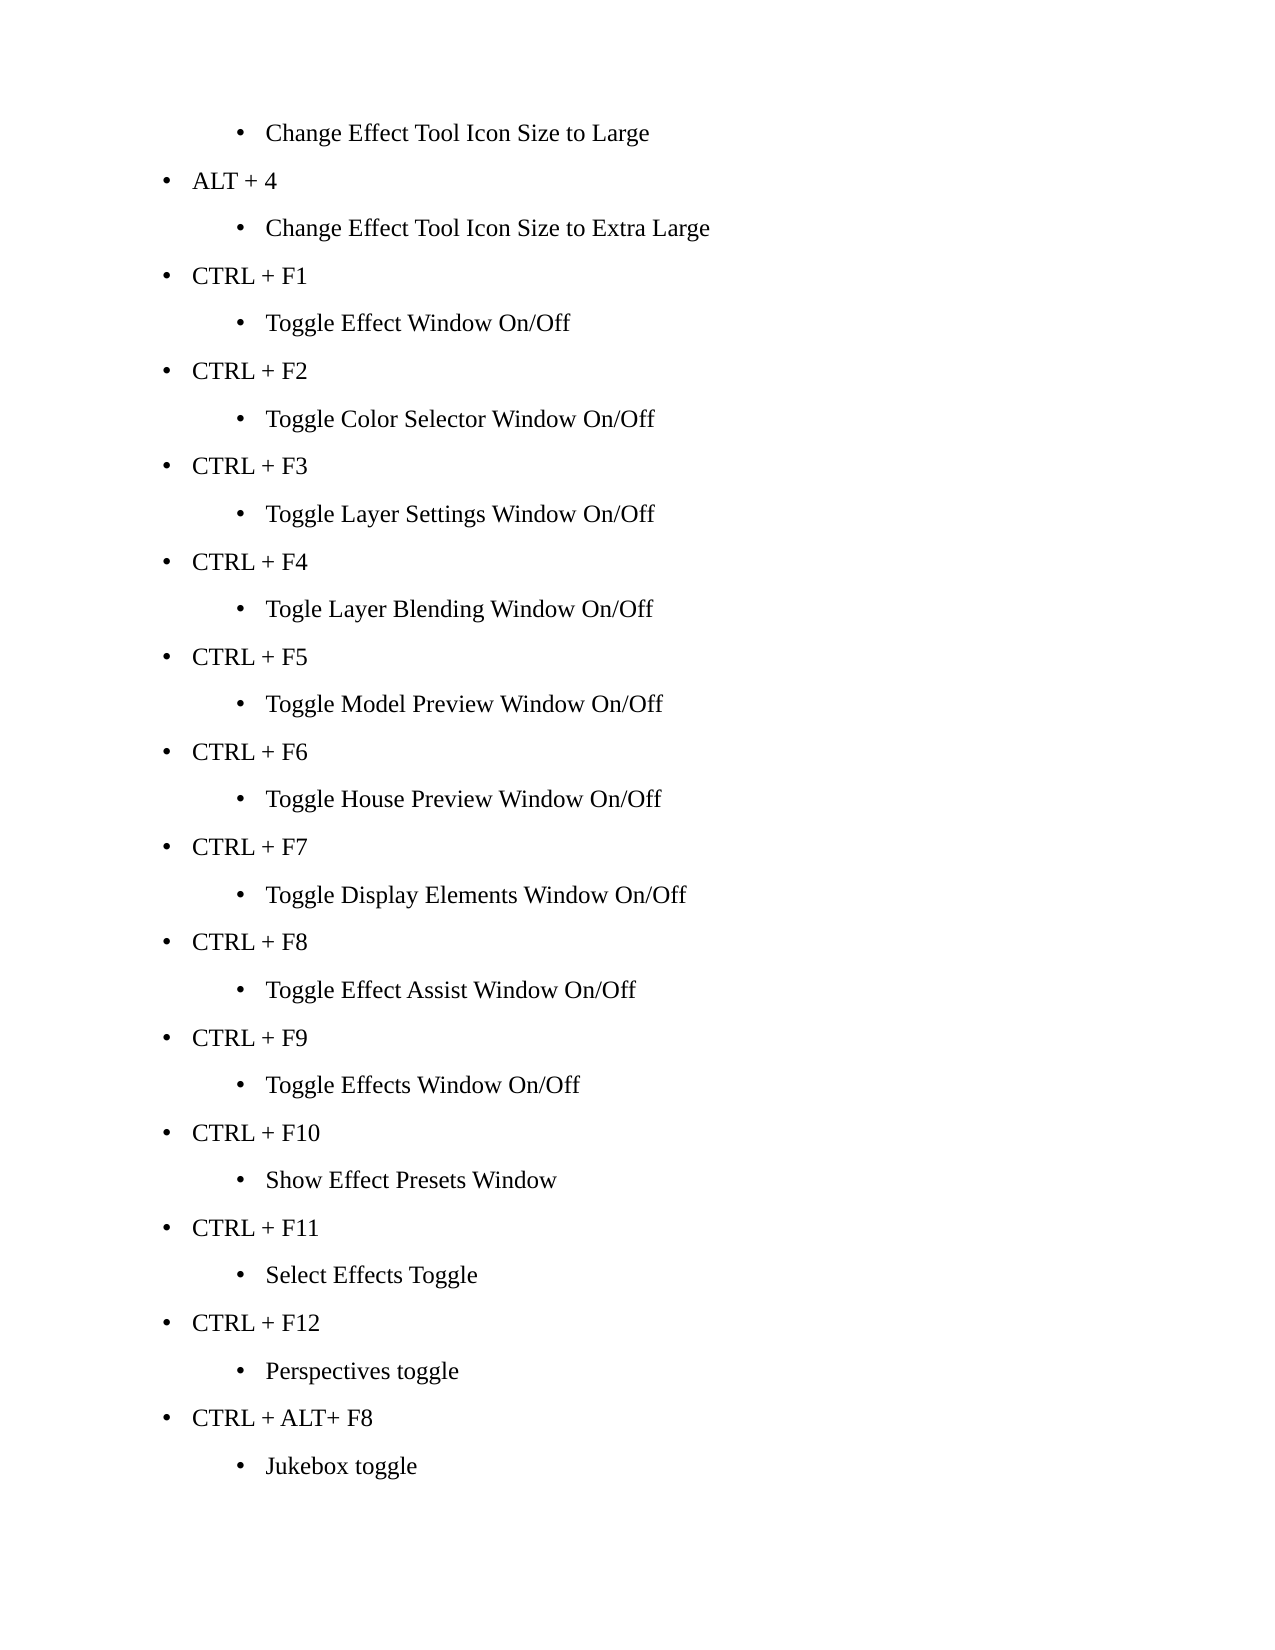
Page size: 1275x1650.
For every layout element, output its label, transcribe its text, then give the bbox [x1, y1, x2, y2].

list Toggle House Preview Window On/Off [236, 784, 1157, 813]
list Toggle Effects Window On/Off [236, 1070, 1157, 1099]
list CTRL + ALT+ F8 [162, 1403, 1157, 1432]
list Toggle Model Preview Window On/Off [236, 689, 1157, 718]
list CTRL + F10 [162, 1118, 1157, 1147]
list Change Effect Tool Icon Size to Large [236, 118, 1157, 147]
list Toggle Effect Window On/Off [236, 308, 1157, 337]
list Perspectives toggle [236, 1356, 1157, 1384]
list CTRL + F2 [162, 356, 1157, 385]
list CTRL + F12 [162, 1308, 1157, 1337]
list CTRL + F1 [162, 261, 1157, 290]
list Toggle Display Elements Window On/Off [236, 880, 1157, 908]
list Select Effects Toggle [236, 1261, 1157, 1289]
list Toggle Color Selector Window On/Off [236, 404, 1157, 432]
list CTRL + F8 [162, 927, 1157, 956]
list CTRL + F6 [162, 737, 1157, 766]
list Toggle Layer Settings Window On/Off [236, 499, 1157, 528]
list CTRL + F4 [162, 547, 1157, 575]
list Toggle Effect Assist Window On/Off [236, 975, 1157, 1004]
list Show Effect Presets Window [236, 1165, 1157, 1194]
list CTRL + F3 [162, 451, 1157, 480]
list Jukebox toggle [236, 1451, 1157, 1480]
list Togle Layer Blending Window On/Off [236, 594, 1157, 623]
list CTRL + F11 [162, 1213, 1157, 1242]
list CTRL + F7 [162, 832, 1157, 861]
list ALT + 4 [162, 166, 1157, 194]
list CTRL + F9 [162, 1023, 1157, 1051]
list Change Effect Tool Icon Size to Extra Large [236, 213, 1157, 242]
list CTRL + F5 [162, 642, 1157, 671]
